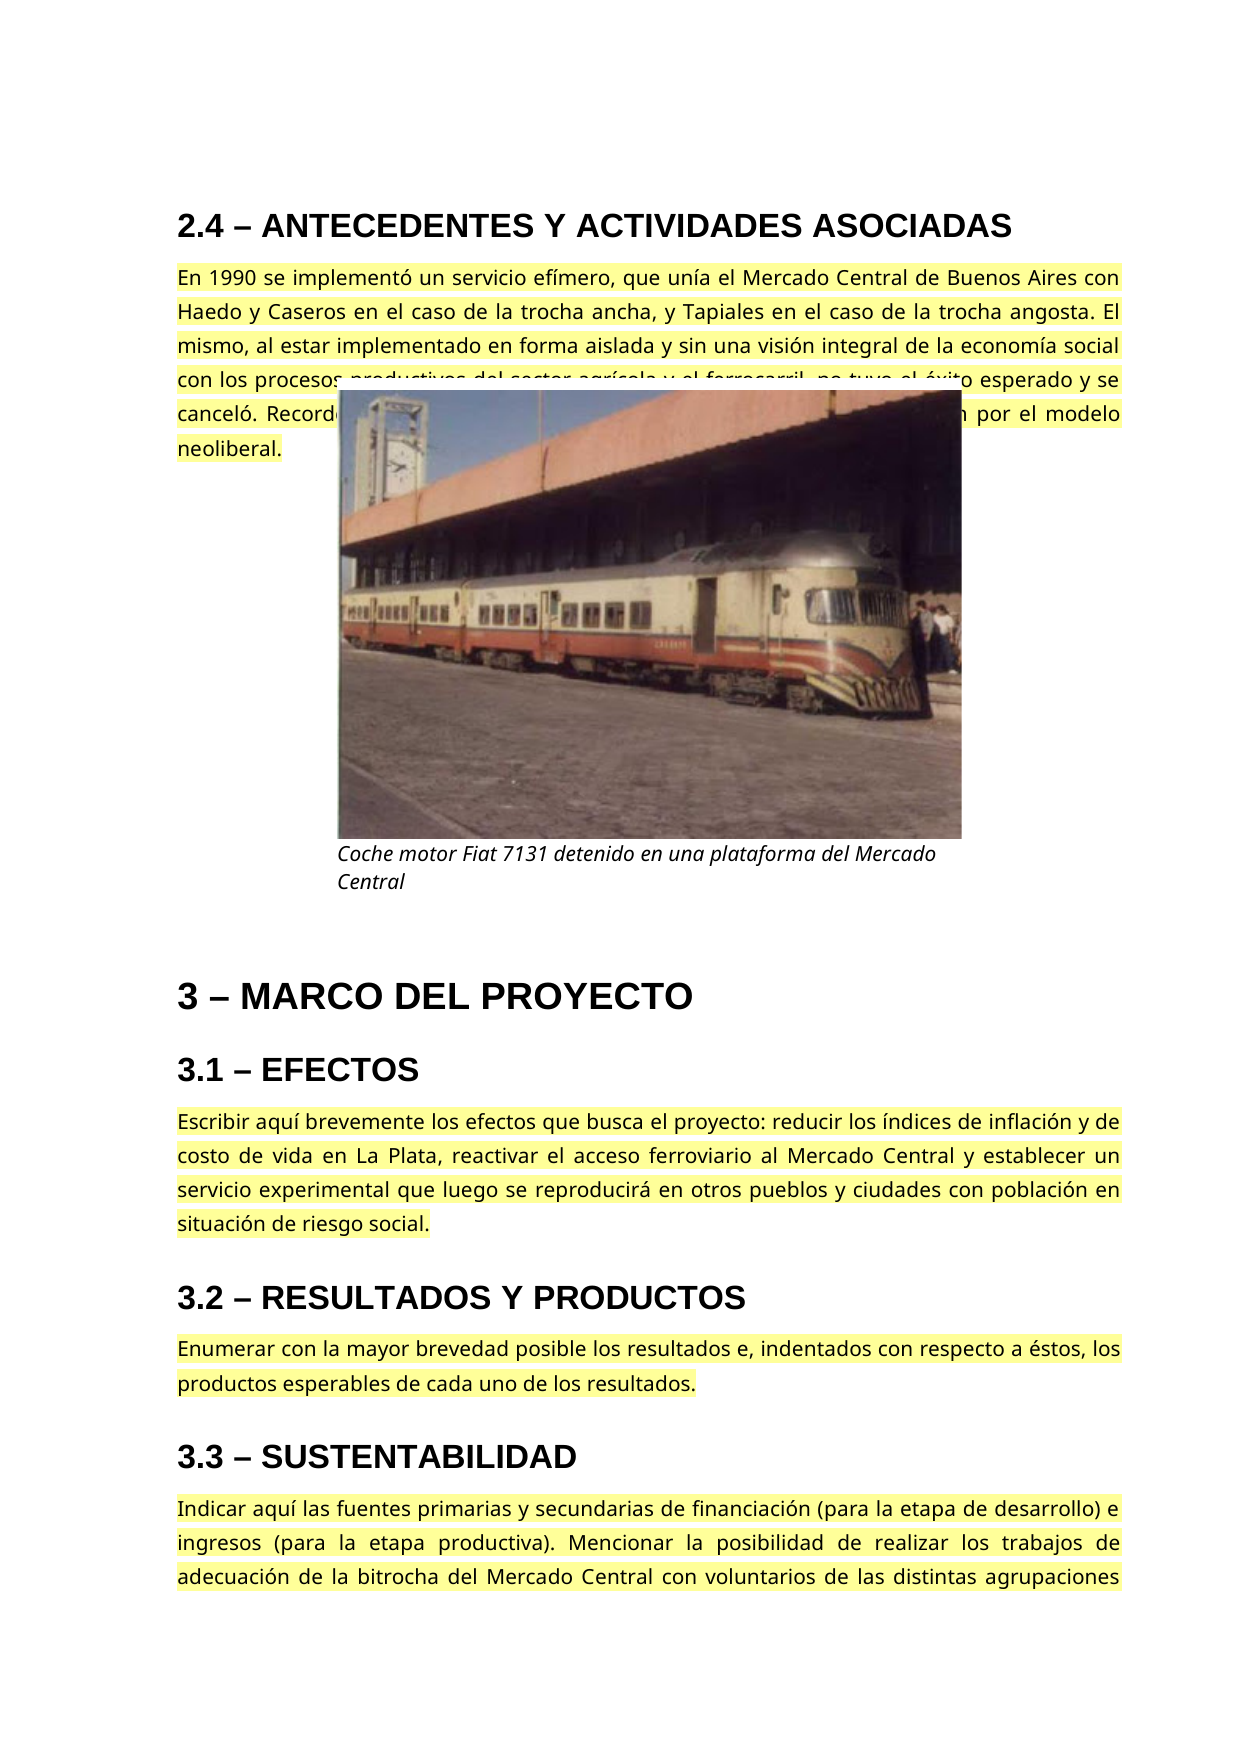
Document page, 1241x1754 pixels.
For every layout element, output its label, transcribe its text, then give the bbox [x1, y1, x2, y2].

text Coche motor Fiat 7131 detenido en una plataforma del Mercado Central [337, 839, 962, 896]
subtitle 3 – MARCO DEL PROYECTO [177, 975, 1122, 1018]
text Indicar aquí las fuentes primarias y secundarias de financiación (para la etapa de desarrollo) e ingresos (para la etapa productiva). Mencionar la posibilidad de realizar los trabajos de adecuación de la bitrocha del Mercado Central con voluntarios de las distintas agrupaciones [177, 1494, 1122, 1591]
subtitle 3.2 – RESULTADOS Y PRODUCTOS [177, 1279, 1122, 1316]
subtitle 2.4 – ANTECEDENTES Y ACTIVIDADES ASOCIADAS [177, 207, 1122, 244]
subtitle 3.1 – EFECTOS [177, 1051, 1122, 1088]
subtitle 3.3 – SUSTENTABILIDAD [177, 1438, 1122, 1476]
text Escribir aquí brevemente los efectos que busca el proyecto: reducir los índices de inflación y de costo de vida en La Plata, reactivar el acceso ferroviario al Mercado Central y establecer un servicio experimental que luego se reproducirá en otros pueblos y ciudades con población en situación de riesgo social. [177, 1107, 1122, 1238]
picture [336, 390, 962, 839]
text Enumerar con la mayor brevedad posible los resultados e, indentados con respecto a éstos, los productos esperables de cada uno de los resultados. [177, 1334, 1122, 1397]
text En 1990 se implementó un servicio efímero, que unía el Mercado Central de Buenos Aires con Haedo y Caseros en el caso de la trocha ancha, y Tapiales en el caso de la trocha angosta. El mismo, al estar implementado en forma aislada y sin una visión integral de la economía social con los procesos productivos del sector agrícola y el ferrocarril, no tuvo el éxito esperado y se canceló. Recordemos que en ese momento las políticas ferroviarias se regían por el modelo neoliberal. [177, 263, 1122, 462]
